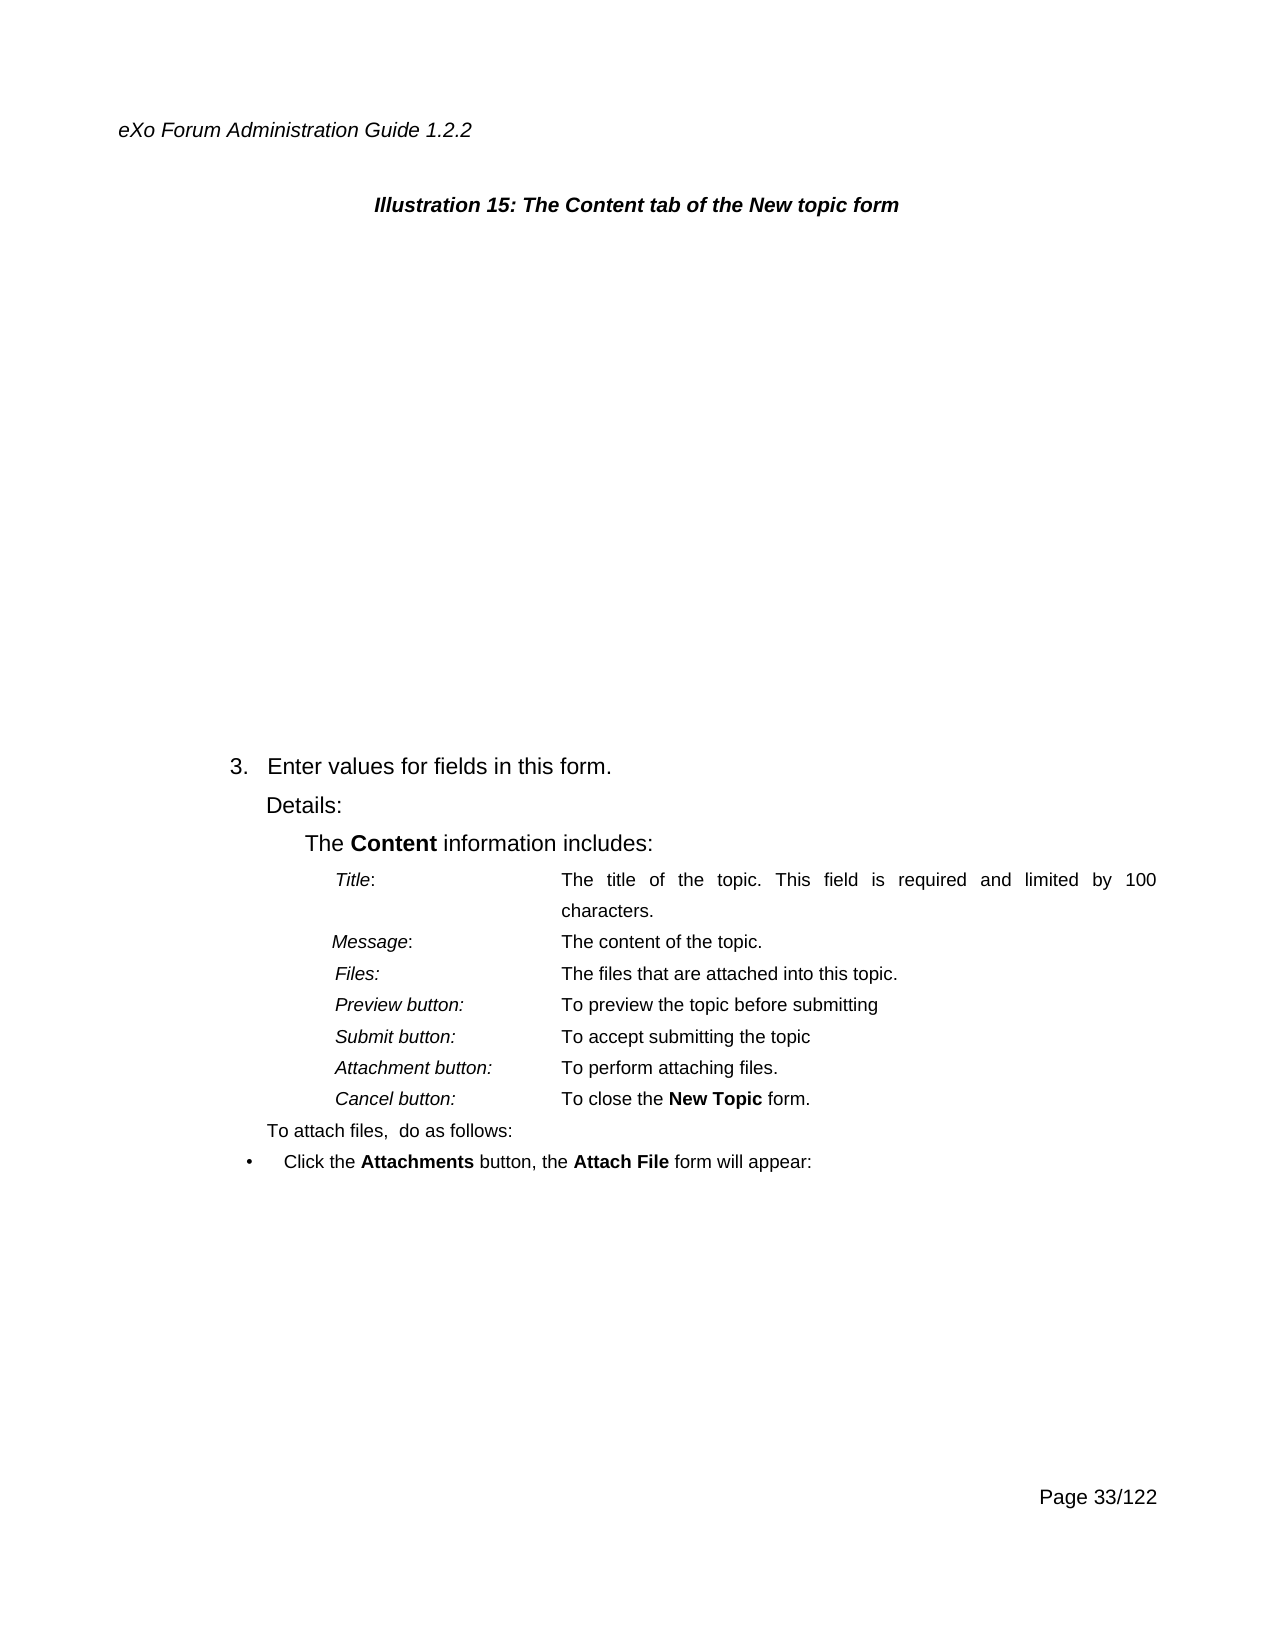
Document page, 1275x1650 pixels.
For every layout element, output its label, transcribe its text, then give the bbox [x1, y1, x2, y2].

text Attachment button: To perform attaching files. [335, 1057, 1157, 1078]
list Illustration 15: The Content tab of the New topic form [142, 194, 1134, 217]
text Cancel button: To close the New Topic form. [335, 1089, 1157, 1110]
text To attach files, do as follows: [267, 1120, 1157, 1141]
list Click the Attachments button, the Attach File form will appear: [246, 1151, 1157, 1172]
text Submit button: To accept submitting the topic [335, 1026, 1157, 1047]
text Files: The files that are attached into this topic. [335, 963, 1157, 984]
text Details: [266, 792, 1157, 818]
list The Content information includes: [267, 831, 1157, 856]
text Title: The title of the topic. This field is required and limited by 100 characters. [335, 869, 1157, 922]
text Message: The content of the topic. [332, 932, 1157, 953]
text Preview button: To preview the topic before submitting [335, 995, 1157, 1016]
list Enter values for fields in this form. [142, 171, 1157, 779]
